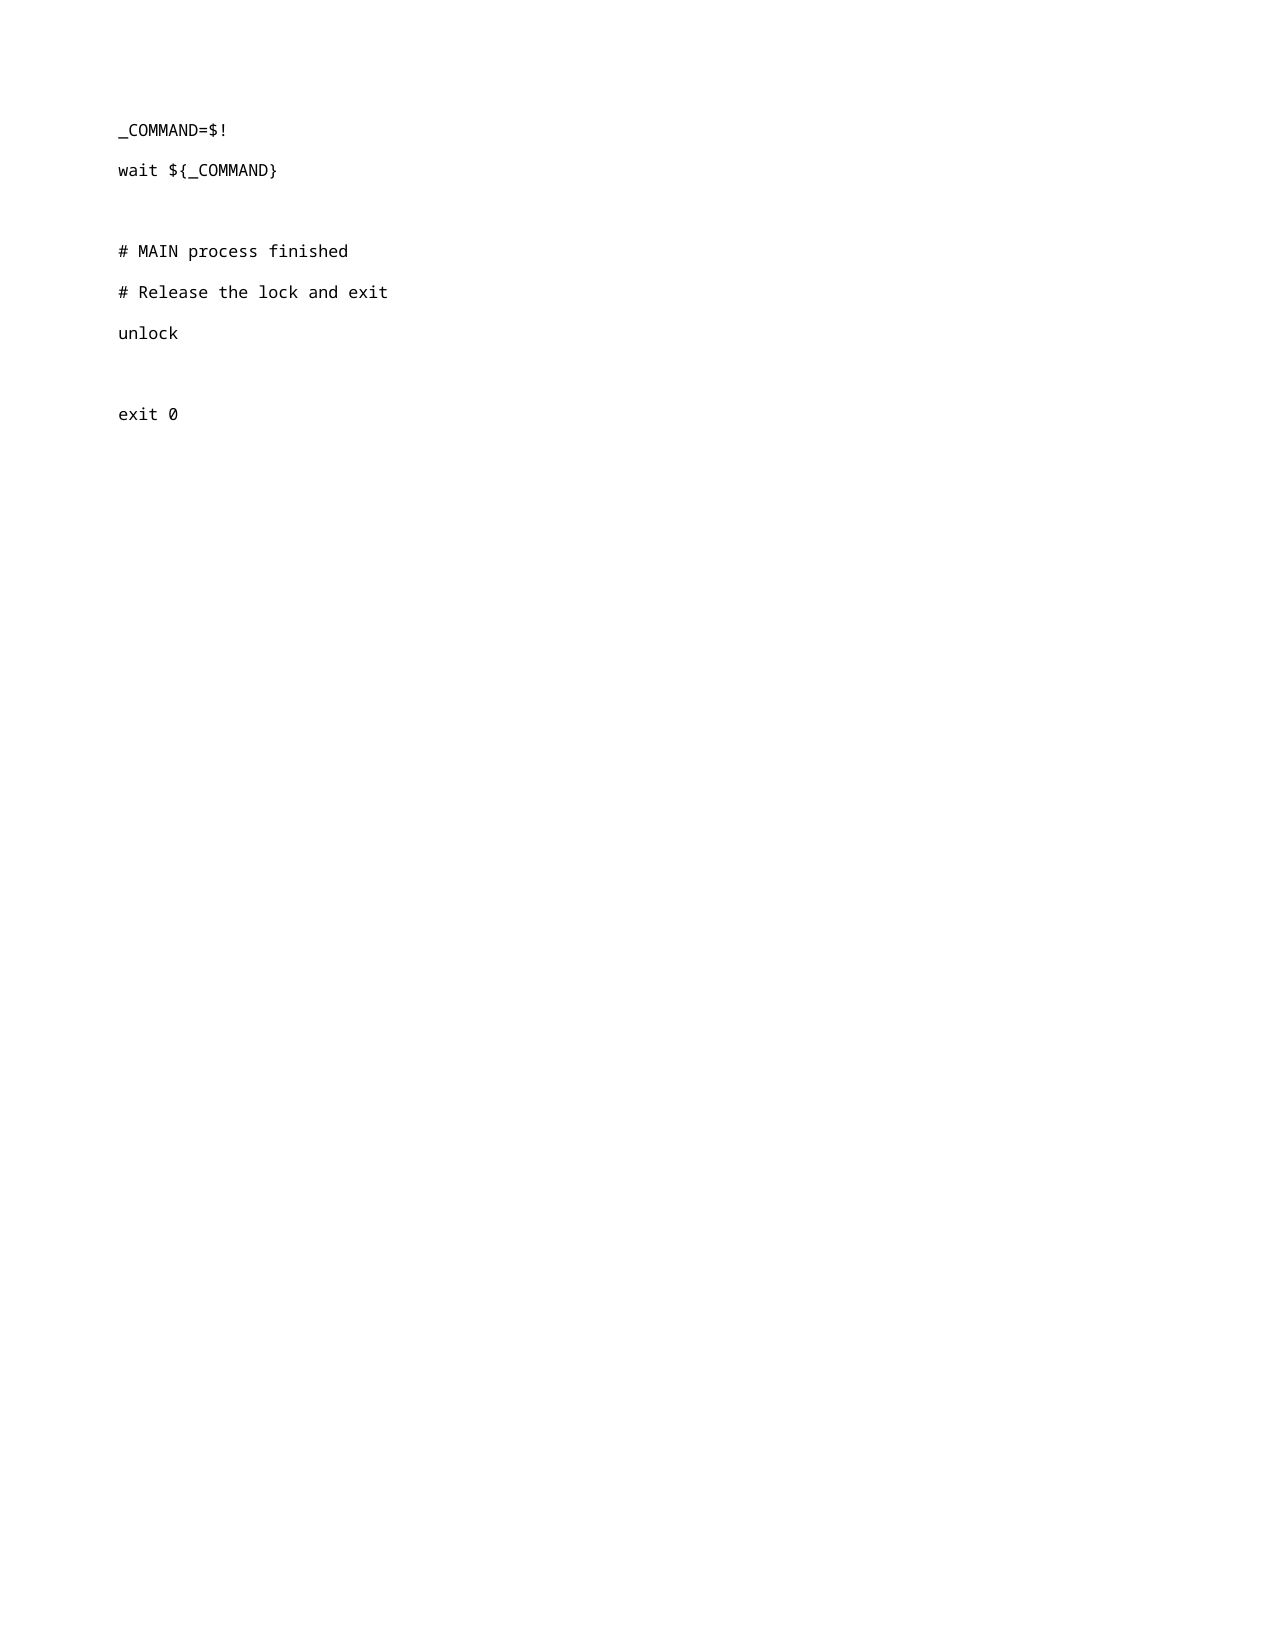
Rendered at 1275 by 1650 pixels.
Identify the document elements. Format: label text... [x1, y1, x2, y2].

text wait ${_COMMAND} [118, 159, 1157, 181]
text # Release the lock and exit [118, 281, 1157, 303]
text _COMMAND=$! [118, 118, 1157, 141]
text unlock [118, 321, 1157, 344]
text exit 0 [118, 402, 1157, 425]
text # MAIN process finished [118, 240, 1157, 263]
